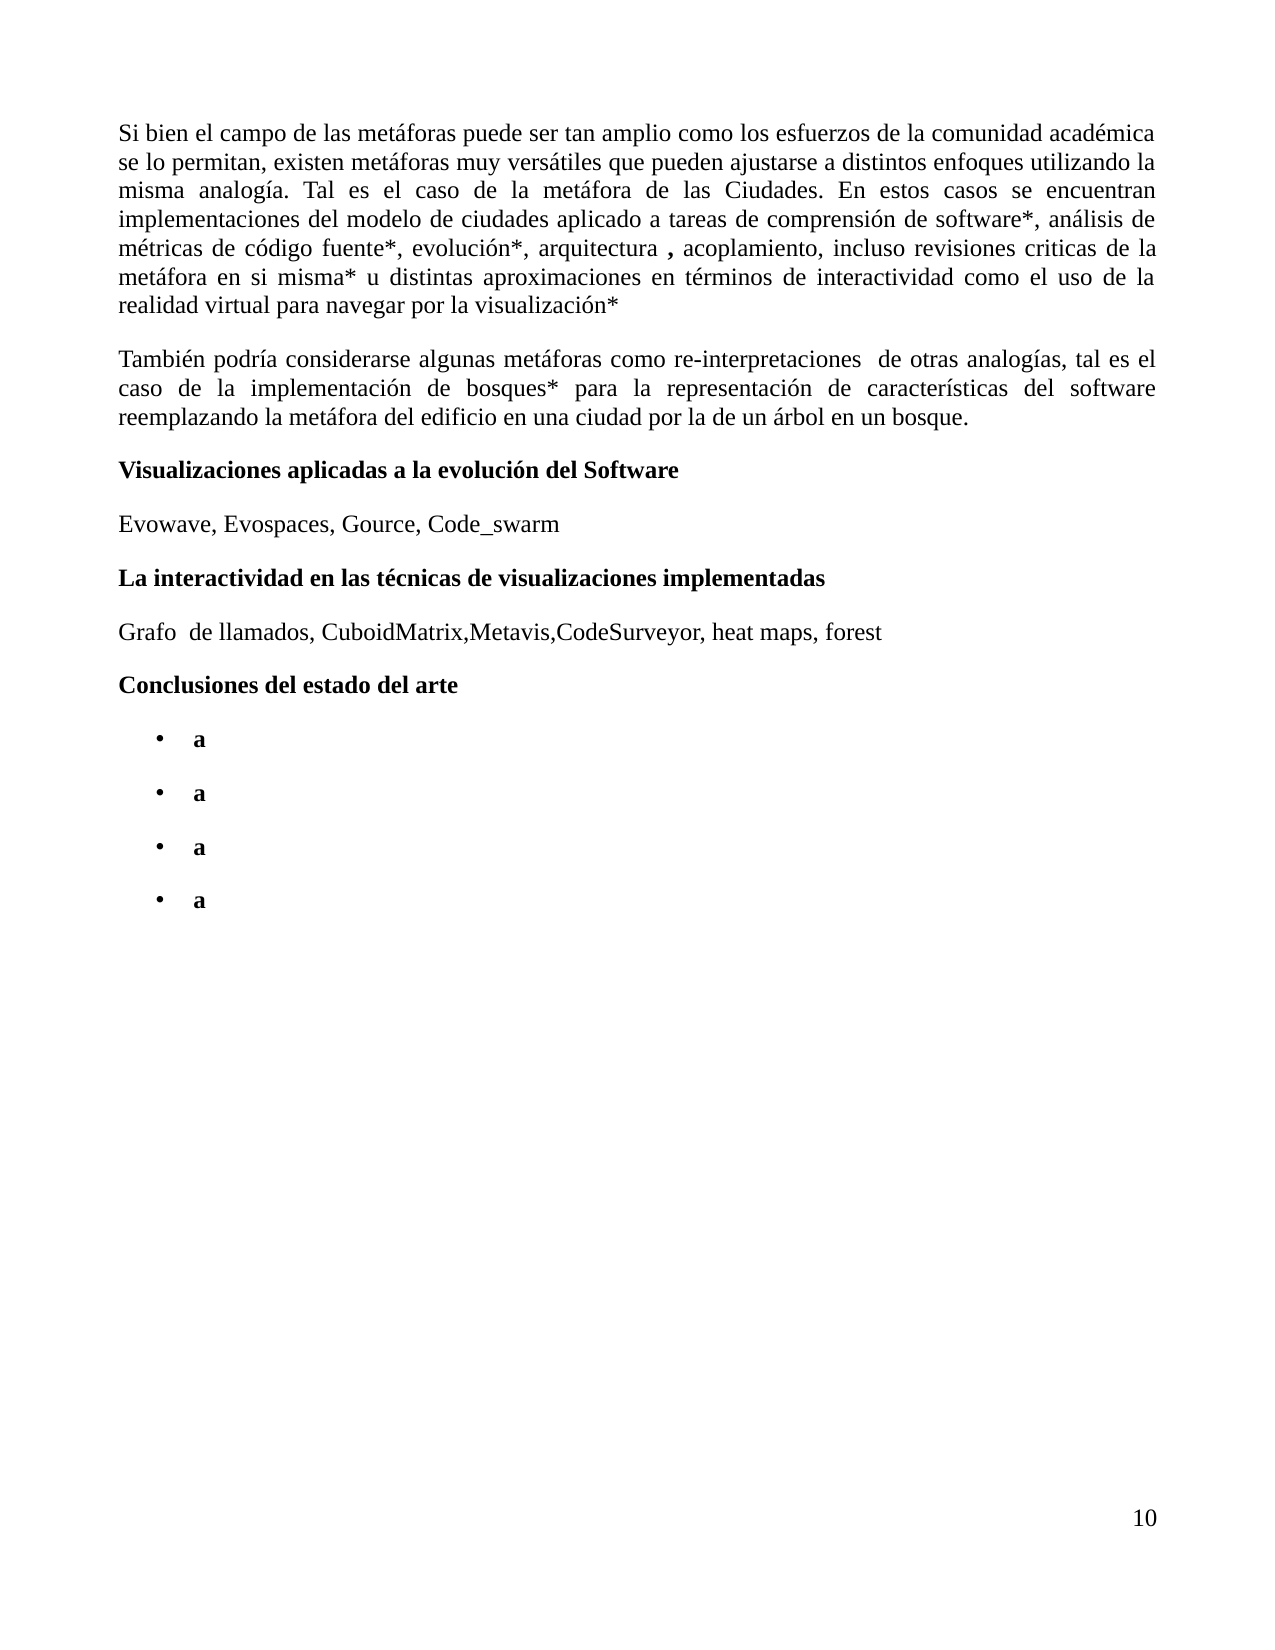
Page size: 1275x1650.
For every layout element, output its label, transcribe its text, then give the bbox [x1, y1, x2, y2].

subtitle La interactividad en las técnicas de visualizaciones implementadas [118, 563, 1157, 592]
subtitle También podría considerarse algunas metáforas como re-interpretaciones de otras analogías, tal es el caso de la implementación de bosques* para la representación de características del software reemplazando la metáfora del edificio en una ciudad por la de un árbol en un bosque. [118, 344, 1157, 431]
subtitle a [156, 724, 1157, 753]
subtitle Grafo de llamados, CuboidMatrix,Metavis,CodeSurveyor, heat maps, forest [118, 617, 1157, 646]
subtitle a [156, 778, 1157, 807]
subtitle Si bien el campo de las metáforas puede ser tan amplio como los esfuerzos de la comunidad académica se lo permitan, existen metáforas muy versátiles que pueden ajustarse a distintos enfoques utilizando la misma analogía. Tal es el caso de la metáfora de las Ciudades. En estos casos se encuentran implementaciones del modelo de ciudades aplicado a tareas de comprensión de software*, análisis de métricas de código fuente*, evolución*, arquitectura , acoplamiento, incluso revisiones criticas de la metáfora en si misma* u distintas aproximaciones en términos de interactividad como el uso de la realidad virtual para navegar por la visualización* [118, 118, 1157, 319]
subtitle Visualizaciones aplicadas a la evolución del Software [118, 456, 1157, 484]
subtitle Evowave, Evospaces, Gource, Code_swarm [118, 509, 1157, 538]
subtitle a [156, 886, 1157, 914]
subtitle Conclusiones del estado del arte [118, 671, 1157, 699]
subtitle a [156, 832, 1157, 861]
